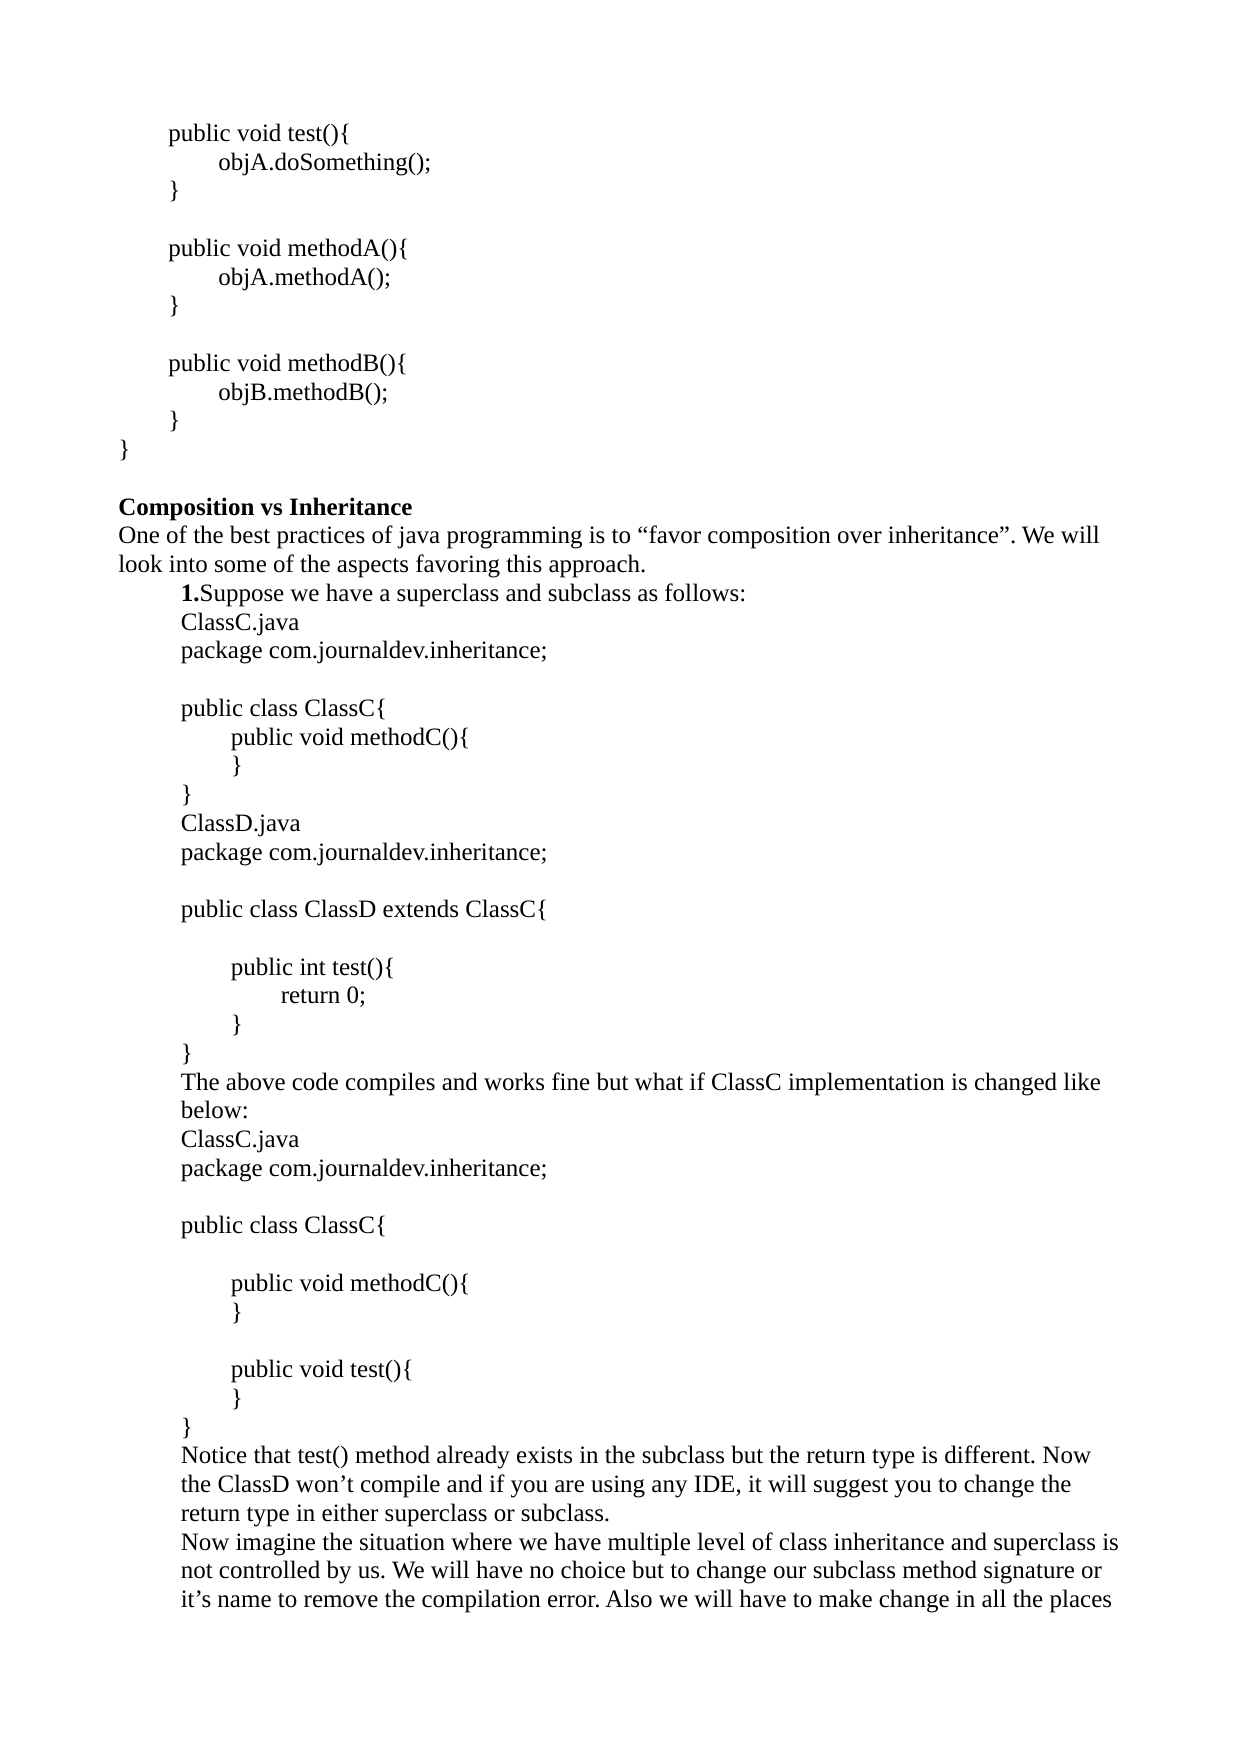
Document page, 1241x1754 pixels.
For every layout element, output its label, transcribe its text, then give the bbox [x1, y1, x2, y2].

list } [118, 1297, 1122, 1326]
list Suppose we have a superclass and subclass as follows: [118, 578, 1122, 607]
list package com.journaldev.inheritance; [118, 837, 1122, 866]
text } [118, 406, 1122, 434]
list public class ClassC{ [118, 693, 1122, 722]
list Notice that test() method already exists in the subclass but the return type is different. Now the ClassD won’t compile and if you are using any IDE, it will suggest you to change the return type in either superclass or subclass. [118, 1441, 1122, 1527]
list package com.journaldev.inheritance; [118, 636, 1122, 664]
list } [118, 751, 1122, 779]
text public void methodB(){ [118, 348, 1122, 377]
list ClassC.java [118, 1124, 1122, 1153]
list } [118, 1009, 1122, 1038]
text } [118, 291, 1122, 319]
text objB.methodB(); [118, 377, 1122, 406]
text Composition vs Inheritance [118, 492, 1122, 521]
list The above code compiles and works fine but what if ClassC implementation is changed like below: [118, 1067, 1122, 1124]
text public void test(){ [118, 118, 1122, 147]
text objA.doSomething(); [118, 147, 1122, 176]
list package com.journaldev.inheritance; [118, 1153, 1122, 1182]
list ClassD.java [118, 808, 1122, 837]
list public int test(){ [118, 952, 1122, 981]
list public class ClassC{ [118, 1211, 1122, 1239]
text objA.methodA(); [118, 262, 1122, 291]
text } [118, 434, 1122, 463]
text public void methodA(){ [118, 233, 1122, 262]
text One of the best practices of java programming is to “favor composition over inheritance”. We will look into some of the aspects favoring this approach. [118, 521, 1122, 578]
list } [118, 779, 1122, 808]
list } [118, 1412, 1122, 1441]
list public void methodC(){ [118, 1268, 1122, 1297]
list } [118, 1383, 1122, 1412]
list return 0; [118, 981, 1122, 1009]
list public void methodC(){ [118, 722, 1122, 751]
text } [118, 176, 1122, 204]
list public class ClassD extends ClassC{ [118, 894, 1122, 923]
list ClassC.java [118, 607, 1122, 636]
list } [118, 1038, 1122, 1067]
list Now imagine the situation where we have multiple level of class inheritance and superclass is not controlled by us. We will have no choice but to change our subclass method signature or it’s name to remove the compilation error. Also we will have to make change in all the places [118, 1527, 1122, 1613]
list public void test(){ [118, 1354, 1122, 1383]
